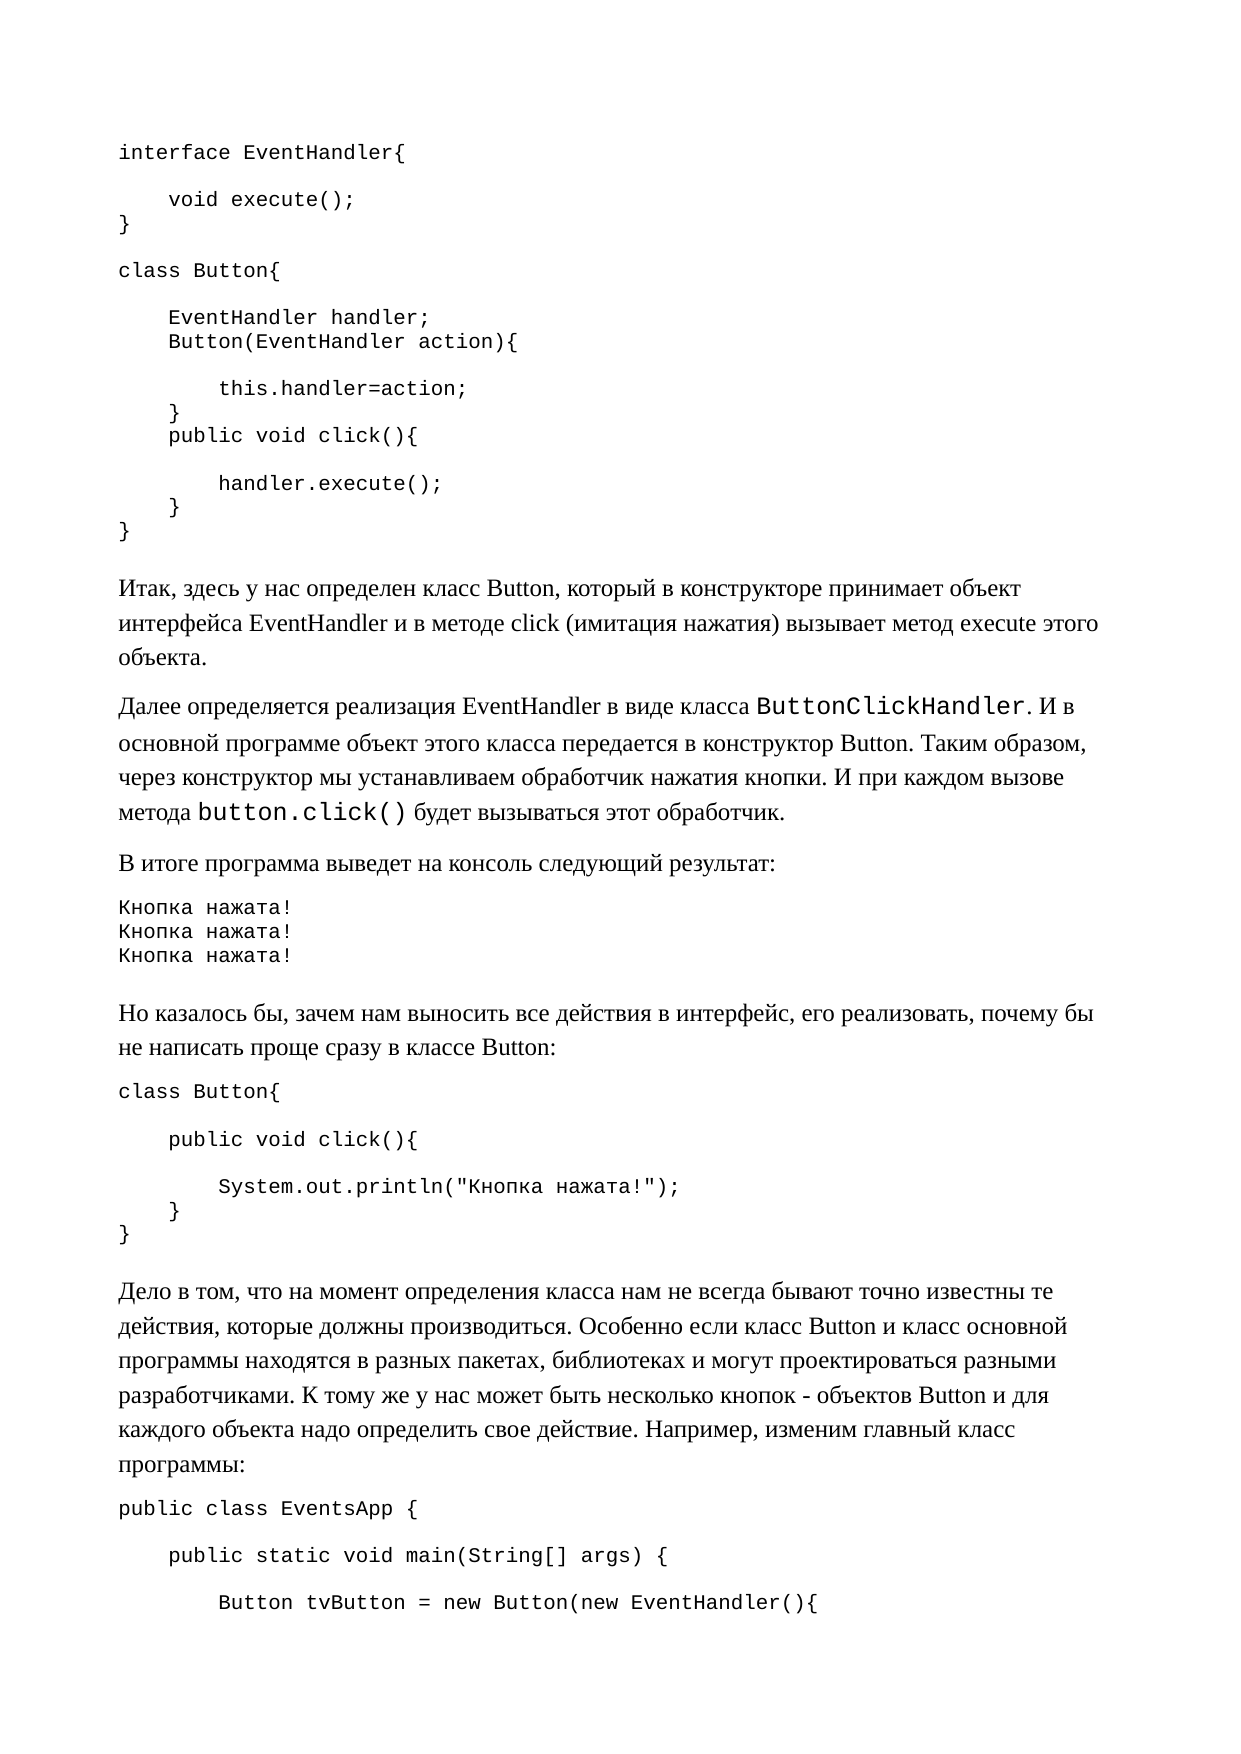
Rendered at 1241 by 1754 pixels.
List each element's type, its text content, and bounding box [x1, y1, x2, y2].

text this.handler=action; [118, 378, 1122, 402]
text System.out.println("Кнопка нажата!"); [118, 1176, 1122, 1199]
text handler.execute(); [118, 473, 1122, 496]
text Button(EventHandler action){ [118, 331, 1122, 354]
text EventHandler handler; [118, 307, 1122, 331]
text public void click(){ [118, 426, 1122, 449]
text } [118, 402, 1122, 426]
text } [118, 496, 1122, 520]
text } [118, 520, 1122, 544]
text class Button{ [118, 260, 1122, 284]
text } [118, 1223, 1122, 1247]
text } [118, 1199, 1122, 1223]
text Далее определяется реализация EventHandler в виде класса ButtonClickHandler. И в основной программе объект этого класса передается в конструктор Button. Таким образом, через конструктор мы устанавливаем обработчик нажатия кнопки. И при каждом вызове метода button.click() будет вызываться этот обработчик. [118, 691, 1122, 828]
text Кнопка нажата! [118, 897, 1122, 921]
text public class EventsApp { [118, 1498, 1122, 1521]
text } [118, 213, 1122, 236]
text Кнопка нажата! [118, 945, 1122, 968]
text public void click(){ [118, 1129, 1122, 1152]
text void execute(); [118, 189, 1122, 213]
text Но казалось бы, зачем нам выносить все действия в интерфейс, его реализовать, почему бы не написать проще сразу в классе Button: [118, 998, 1122, 1061]
text Button tvButton = new Button(new EventHandler(){ [118, 1592, 1122, 1616]
text Кнопка нажата! [118, 921, 1122, 945]
text В итоге программа выведет на консоль следующий результат: [118, 848, 1122, 877]
text interface EventHandler{ [118, 142, 1122, 165]
text public static void main(String[] args) { [118, 1545, 1122, 1569]
text Итак, здесь у нас определен класс Button, который в конструкторе принимает объект интерфейса EventHandler и в методе click (имитация нажатия) вызывает метод execute этого объекта. [118, 573, 1122, 671]
text Дело в том, что на момент определения класса нам не всегда бывают точно известны те действия, которые должны производиться. Особенно если класс Button и класс основной программы находятся в разных пакетах, библиотеках и могут проектироваться разными разработчиками. К тому же у нас может быть несколько кнопок - объектов Button и для каждого объекта надо определить свое действие. Например, изменим главный класс программы: [118, 1276, 1122, 1477]
text class Button{ [118, 1081, 1122, 1105]
